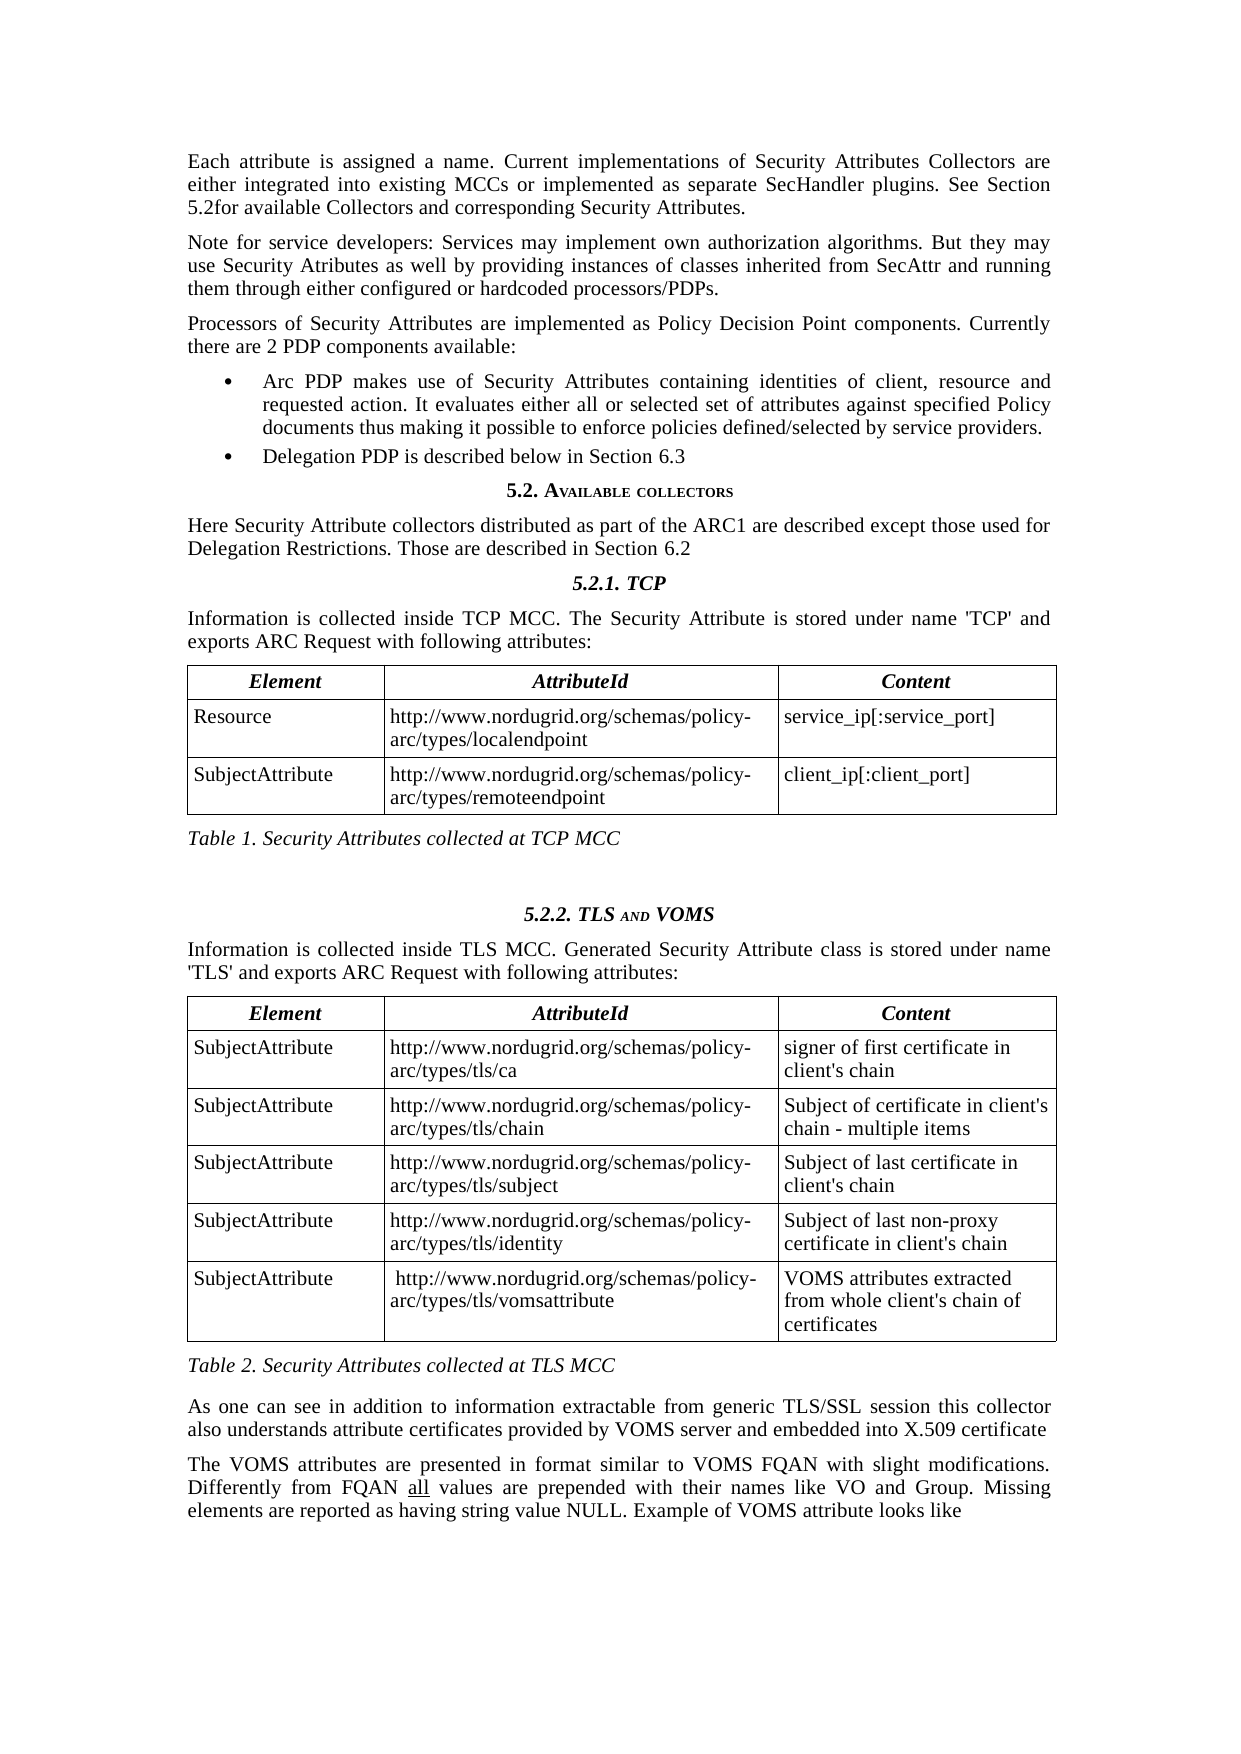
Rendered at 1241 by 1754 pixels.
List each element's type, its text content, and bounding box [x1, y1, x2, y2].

table_cell signer of first certificate in client's chain [779, 1031, 1056, 1088]
table_cell SubjectAttribute [188, 1089, 384, 1145]
text Information is collected inside TLS MCC. Generated Security Attribute class is stored under name 'TLS' and exports ARC Request with following attributes: [187, 938, 1053, 984]
table_cell http://www.nordugrid.org/schemas/policy-arc/types/remoteendpoint [385, 758, 778, 814]
table_cell client_ip[:client_port] [779, 758, 1056, 814]
text Each attribute is assigned a name. Current implementations of Security Attributes Collectors are either integrated into existing MCCs or implemented as separate SecHandler plugins. See Section 5.2for available Collectors and corresponding Security Attributes. [187, 150, 1053, 219]
table_cell SubjectAttribute [188, 1204, 384, 1261]
table_header Element [188, 997, 384, 1030]
text Processors of Security Attributes are implemented as Policy Decision Point components. Currently there are 2 PDP components available: [187, 312, 1053, 358]
table_cell Subject of certificate in client's chain - multiple items [779, 1089, 1056, 1145]
table_cell http://www.nordugrid.org/schemas/policy-arc/types/tls/ca [385, 1031, 778, 1088]
list Arc PDP makes use of Security Attributes containing identities of client, resource and requested action. It evaluates either all or selected set of attributes against specified Policy documents thus making it possible to enforce policies defined/selected by service providers. [225, 369, 1053, 438]
table_cell Resource [188, 700, 384, 757]
table_cell SubjectAttribute [188, 1031, 384, 1088]
table_cell http://www.nordugrid.org/schemas/policy-arc/types/tls/identity [385, 1204, 778, 1261]
table_header Element [188, 666, 384, 699]
table_cell SubjectAttribute [188, 1146, 384, 1203]
subtitle Available collectors [187, 479, 1053, 502]
text As one can see in addition to information extractable from generic TLS/SSL session this collector also understands attribute certificates provided by VOMS server and embedded into X.509 certificate [187, 1395, 1053, 1441]
table_header Content [779, 997, 1056, 1030]
table_cell http://www.nordugrid.org/schemas/policy-arc/types/tls/vomsattribute [385, 1262, 778, 1341]
table_cell SubjectAttribute [188, 1262, 384, 1341]
table_header AttributeId [385, 997, 778, 1030]
text The VOMS attributes are presented in format similar to VOMS FQAN with slight modifications. Differently from FQAN all values are prepended with their names like VO and Group. Missing elements are reported as having string value NULL. Example of VOMS attribute looks like [187, 1453, 1053, 1522]
text Table 2. Security Attributes collected at TLS MCC [187, 1354, 1053, 1377]
subtitle TLS and VOMS [187, 903, 1053, 926]
subtitle TCP [187, 572, 1053, 595]
table_header AttributeId [385, 666, 778, 699]
text Table 1. Security Attributes collected at TCP MCC [187, 827, 1053, 850]
table_cell Subject of last non-proxy certificate in client's chain [779, 1204, 1056, 1261]
table_cell Subject of last certificate in client's chain [779, 1146, 1056, 1203]
table_cell http://www.nordugrid.org/schemas/policy-arc/types/localendpoint [385, 700, 778, 757]
table_cell service_ip[:service_port] [779, 700, 1056, 757]
text Note for service developers: Services may implement own authorization algorithms. But they may use Security Atributes as well by providing instances of classes inherited from SecAttr and running them through either configured or hardcoded processors/PDPs. [187, 231, 1053, 300]
table_cell http://www.nordugrid.org/schemas/policy-arc/types/tls/subject [385, 1146, 778, 1203]
table_cell SubjectAttribute [188, 758, 384, 814]
table_cell VOMS attributes extracted from whole client's chain of certificates [779, 1262, 1056, 1341]
list Delegation PDP is described below in Section 6.3 [225, 444, 1053, 467]
table_cell http://www.nordugrid.org/schemas/policy-arc/types/tls/chain [385, 1089, 778, 1145]
text Information is collected inside TCP MCC. The Security Attribute is stored under name 'TCP' and exports ARC Request with following attributes: [187, 607, 1053, 653]
text Here Security Attribute collectors distributed as part of the ARC1 are described except those used for Delegation Restrictions. Those are described in Section 6.2 [187, 514, 1053, 560]
table_header Content [779, 666, 1056, 699]
